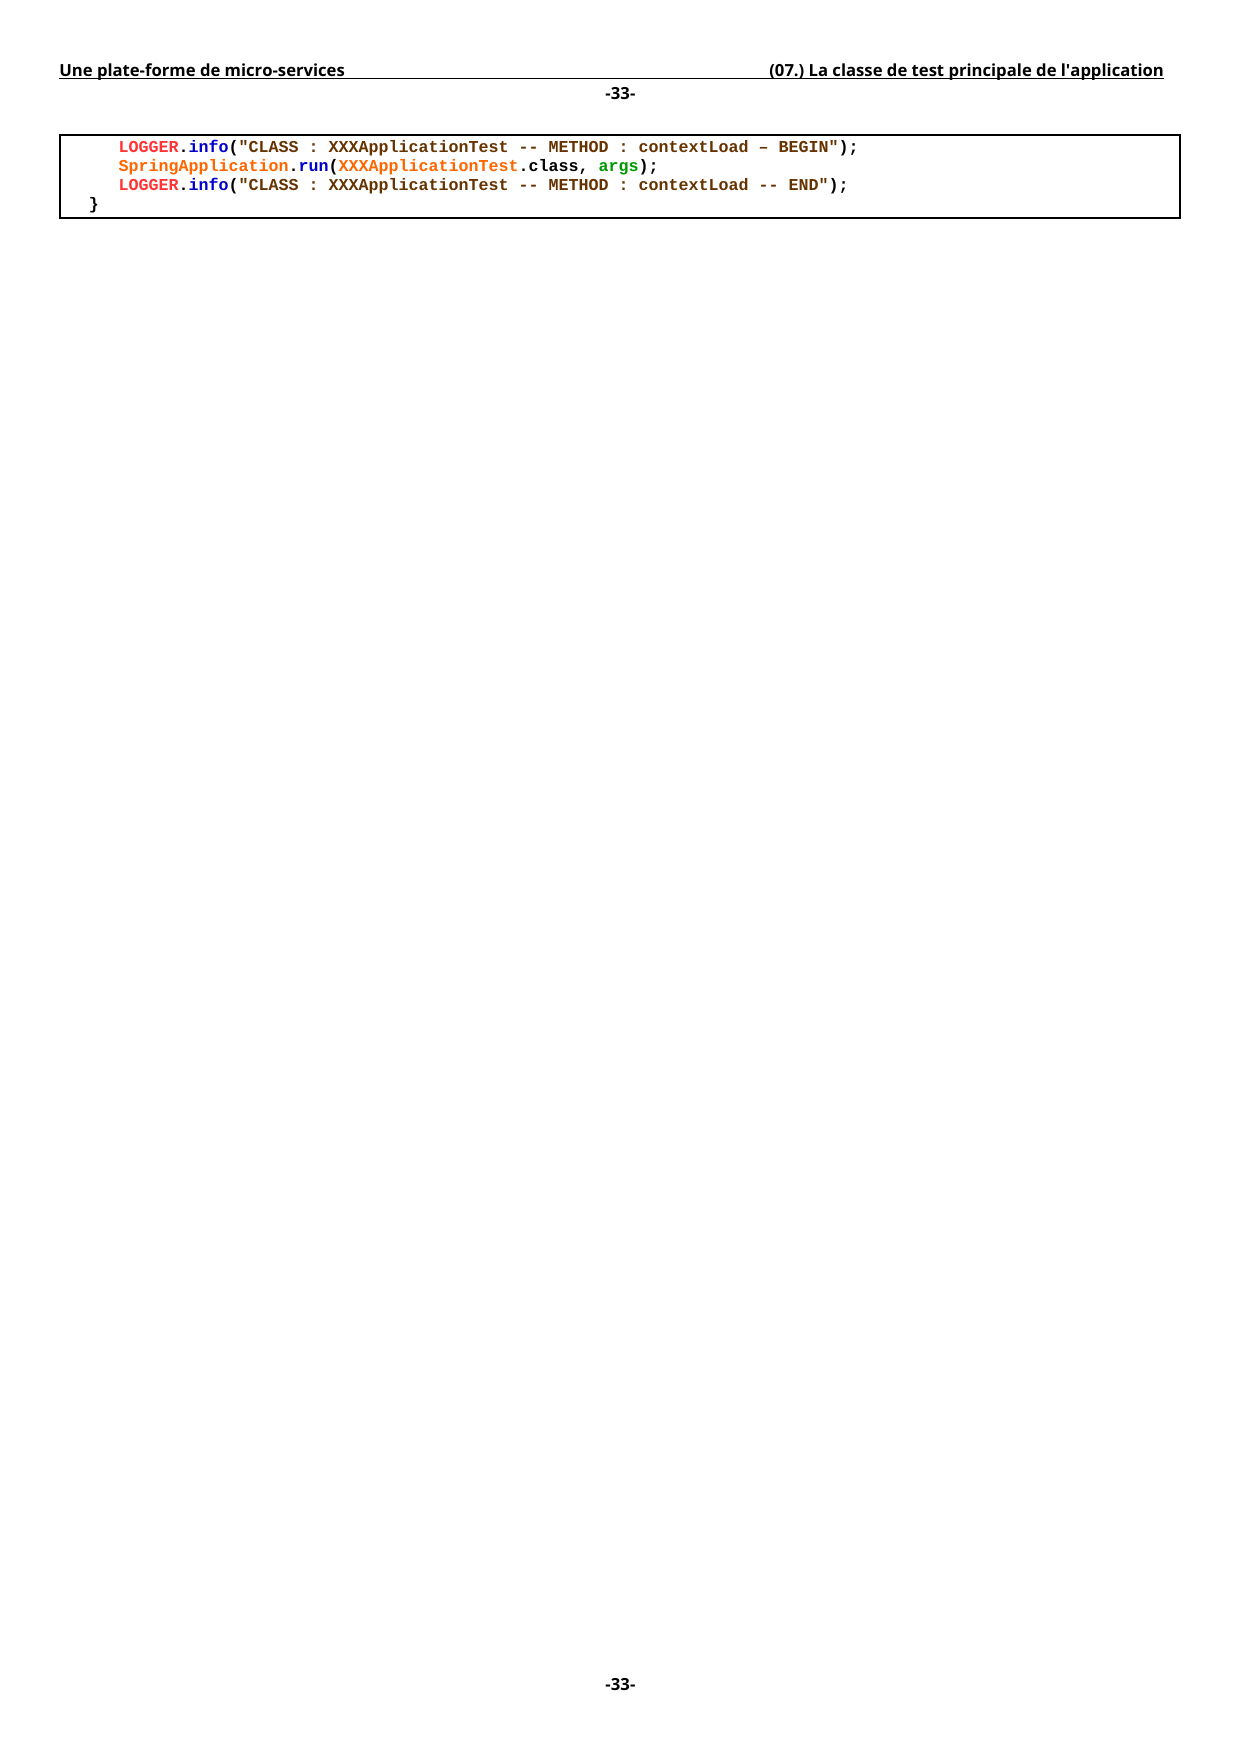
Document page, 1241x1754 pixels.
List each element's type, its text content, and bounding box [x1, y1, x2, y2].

text SpringApplication.run(XXXApplicationTest.class, args); [61, 153, 1179, 172]
text LOGGER.info("CLASS : XXXApplicationTest -- METHOD : contextLoad -- END"); [61, 172, 1179, 191]
text } [61, 191, 1179, 217]
text LOGGER.info("CLASS : XXXApplicationTest -- METHOD : contextLoad – BEGIN"); [61, 136, 1179, 153]
